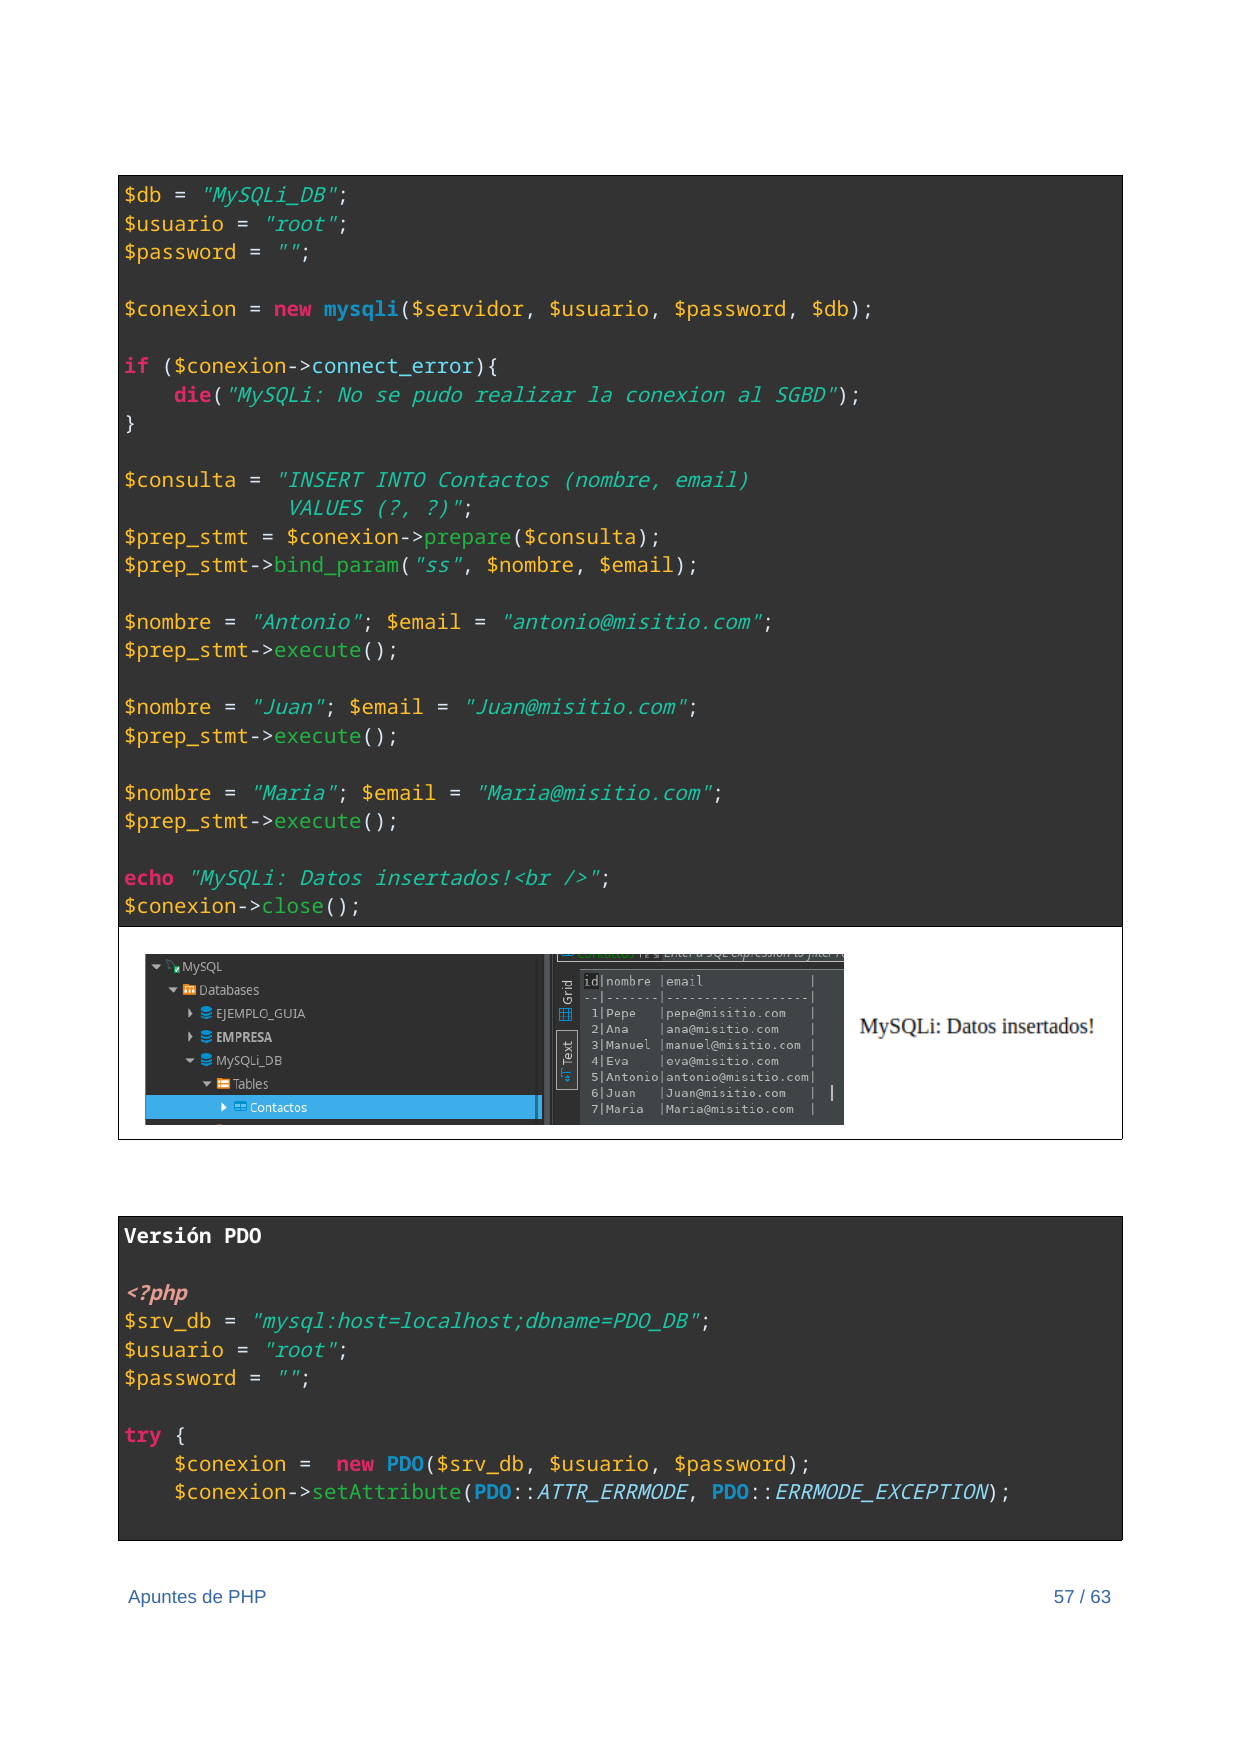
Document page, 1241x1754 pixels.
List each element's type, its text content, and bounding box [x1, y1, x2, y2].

table_cell [119, 927, 1122, 1138]
picture [850, 1008, 1105, 1051]
picture [145, 954, 844, 1125]
table_header $db = "MySQLi_DB"; $usuario = "root"; $password = ""; $conexion = new mysqli($servidor, $usuario, $password, $db); if ($conexion->connect_error){ die("MySQLi: No se pudo realizar la conexion al SGBD"); } $consulta = "INSERT INTO Contactos (nombre, email) VALUES (?, ?)"; $prep_stmt = $conexion->prepare($consulta); $prep_stmt->bind_param("ss", $nombre, $email); $nombre = "Antonio"; $email = "antonio@misitio.com"; $prep_stmt->execute(); $nombre = "Juan"; $email = "Juan@misitio.com"; $prep_stmt->execute(); $nombre = "Maria"; $email = "Maria@misitio.com"; $prep_stmt->execute(); echo "MySQLi: Datos insertados!<br />"; $conexion->close(); [119, 176, 1122, 926]
table_header Versión PDO <?php $srv_db = "mysql:host=localhost;dbname=PDO_DB"; $usuario = "root"; $password = ""; try { $conexion = new PDO($srv_db, $usuario, $password); $conexion->setAttribute(PDO::ATTR_ERRMODE, PDO::ERRMODE_EXCEPTION); [119, 1217, 1122, 1540]
